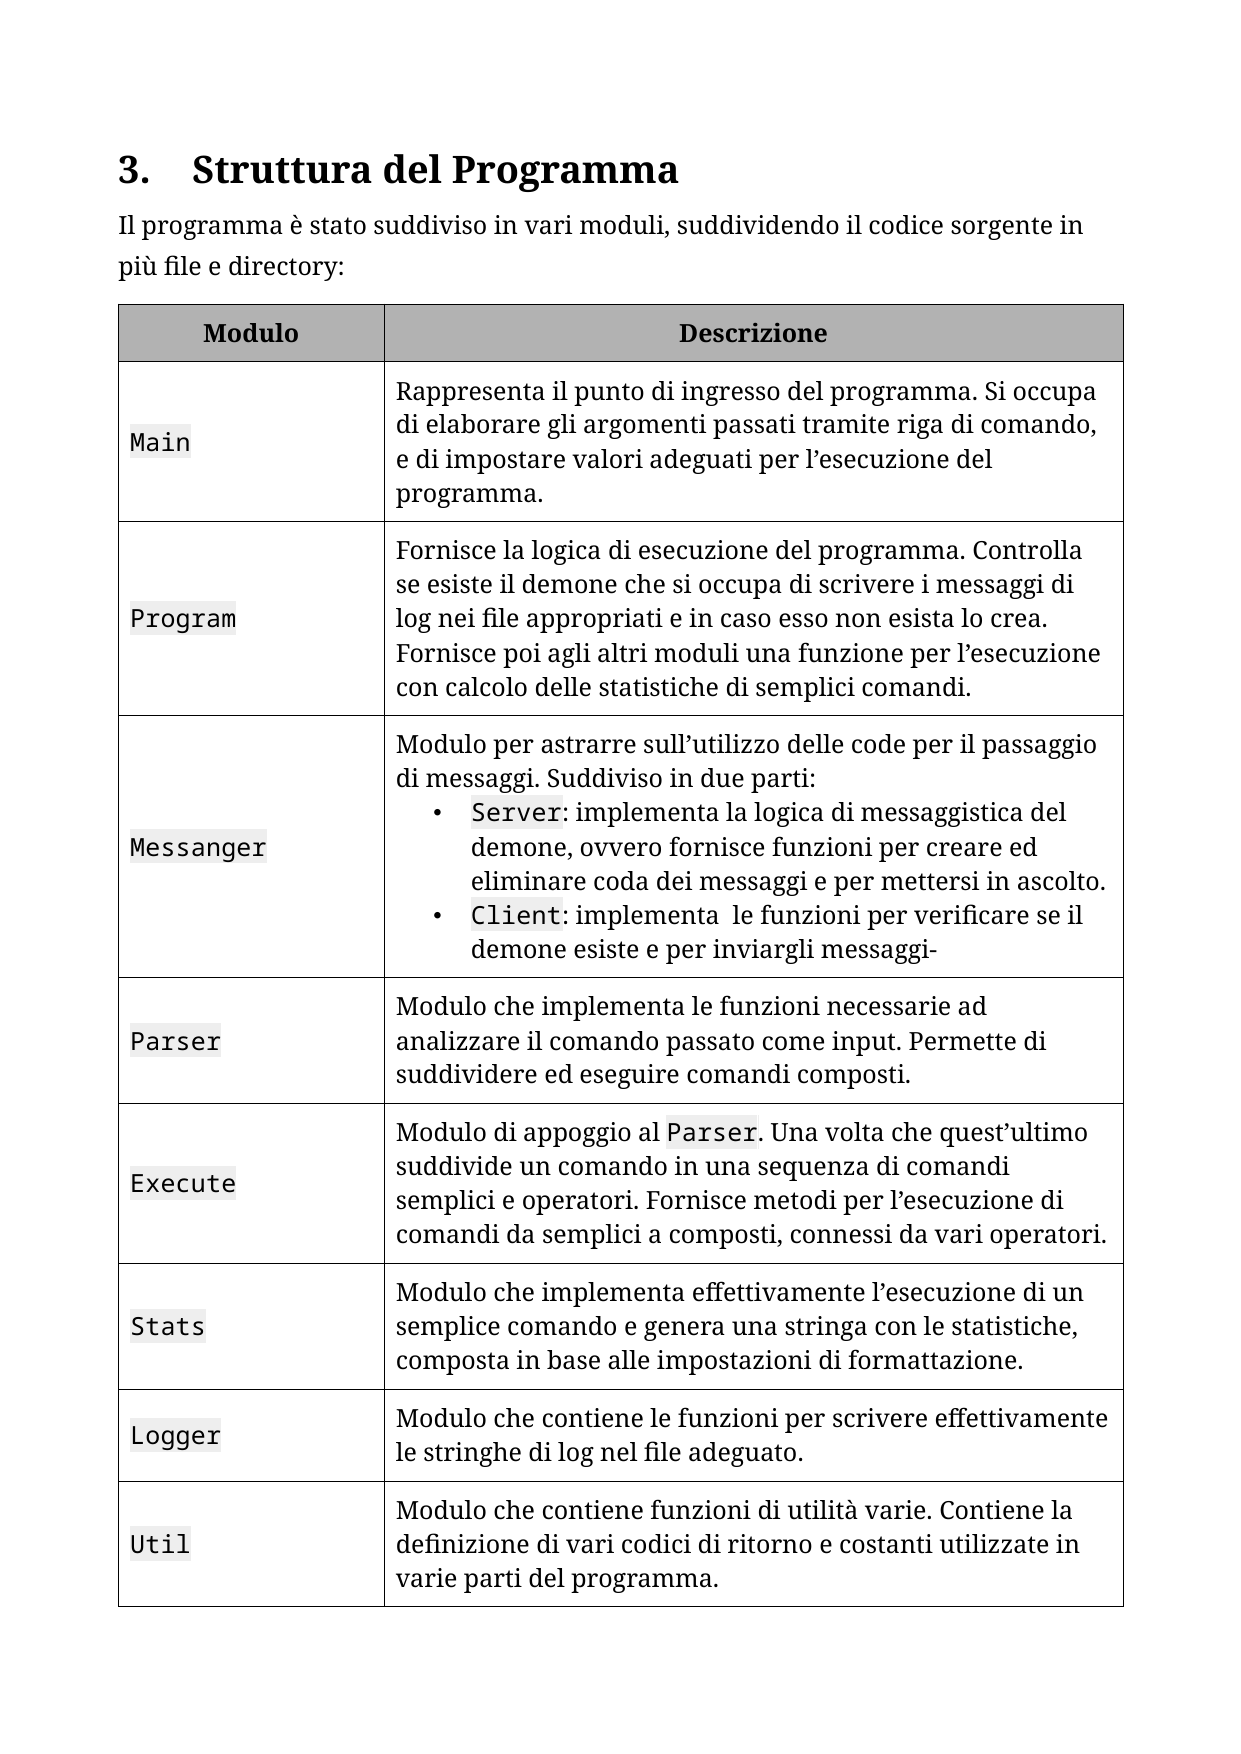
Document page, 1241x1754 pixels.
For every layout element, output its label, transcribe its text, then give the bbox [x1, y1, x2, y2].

table_cell Messanger [119, 716, 384, 977]
text Il programma è stato suddiviso in vari moduli, suddividendo il codice sorgente in più file e directory: [118, 207, 1122, 282]
table_cell Fornisce la logica di esecuzione del programma. Controlla se esiste il demone che si occupa di scrivere i messaggi di log nei file appropriati e in caso esso non esista lo crea. Fornisce poi agli altri moduli una funzione per l’esecuzione con calcolo delle statistiche di semplici comandi. [385, 522, 1123, 715]
table_cell Main [119, 362, 384, 521]
subtitle Struttura del Programma [118, 143, 1122, 195]
table_header Descrizione [385, 305, 1123, 361]
table_cell Rappresenta il punto di ingresso del programma. Si occupa di elaborare gli argomenti passati tramite riga di comando, e di impostare valori adeguati per l’esecuzione del programma. [385, 362, 1123, 521]
table_header Modulo [119, 305, 384, 361]
table_cell Parser [119, 978, 384, 1103]
table_cell Modulo per astrarre sull’utilizzo delle code per il passaggio di messaggi. Suddiviso in due parti: Server: implementa la logica di messaggistica del demone, ovvero fornisce funzioni per creare ed eliminare coda dei messaggi e per mettersi in ascolto. Client: implementa le funzioni per verificare se il demone esiste e per inviargli messaggi- [385, 716, 1123, 977]
table_cell Util [119, 1482, 384, 1606]
table_cell Logger [119, 1390, 384, 1481]
table_cell Modulo che implementa effettivamente l’esecuzione di un semplice comando e genera una stringa con le statistiche, composta in base alle impostazioni di formattazione. [385, 1264, 1123, 1389]
table_cell Stats [119, 1264, 384, 1389]
table_cell Execute [119, 1104, 384, 1263]
table_cell Modulo di appoggio al Parser. Una volta che quest’ultimo suddivide un comando in una sequenza di comandi semplici e operatori. Fornisce metodi per l’esecuzione di comandi da semplici a composti, connessi da vari operatori. [385, 1104, 1123, 1263]
table_cell Modulo che implementa le funzioni necessarie ad analizzare il comando passato come input. Permette di suddividere ed eseguire comandi composti. [385, 978, 1123, 1103]
table_cell Modulo che contiene le funzioni per scrivere effettivamente le stringhe di log nel file adeguato. [385, 1390, 1123, 1481]
table_cell Modulo che contiene funzioni di utilità varie. Contiene la definizione di vari codici di ritorno e costanti utilizzate in varie parti del programma. [385, 1482, 1123, 1606]
table_cell Program [119, 522, 384, 715]
